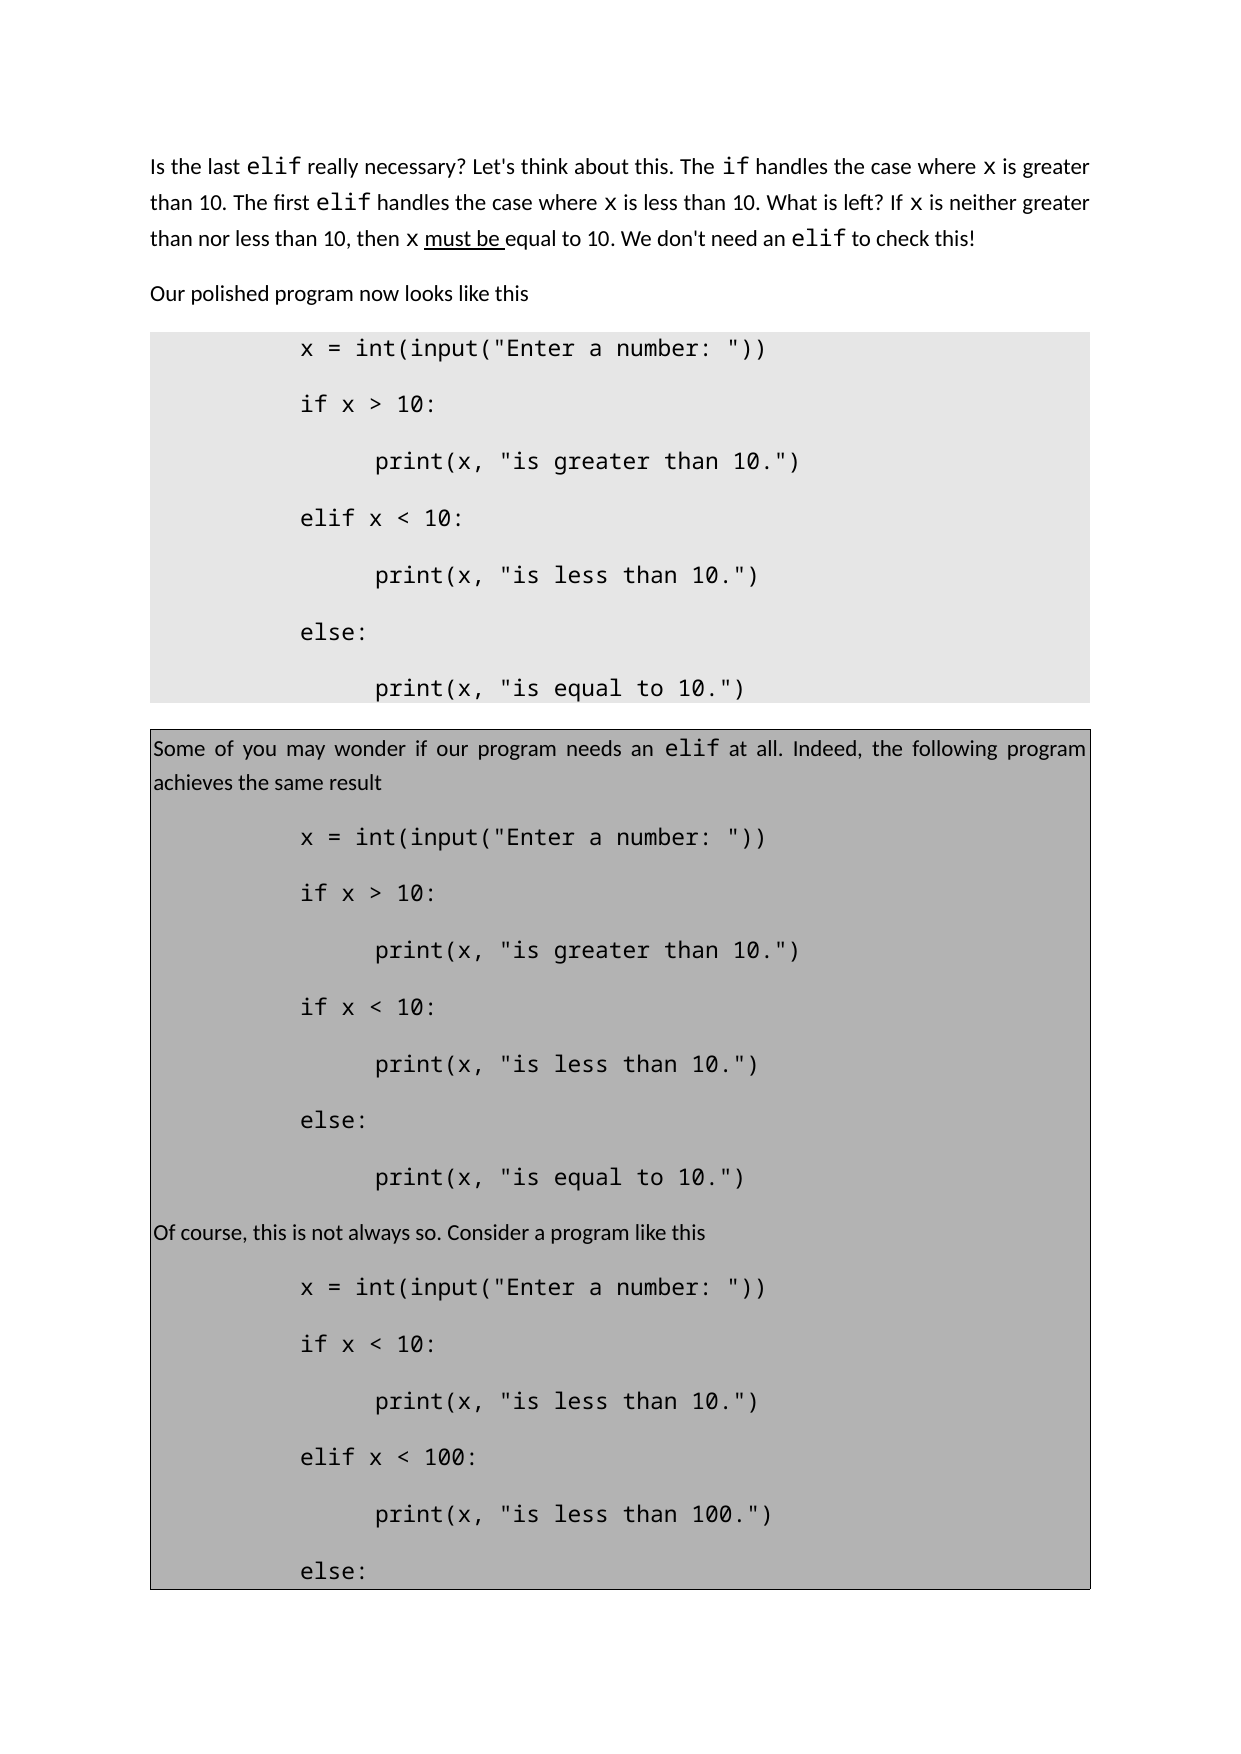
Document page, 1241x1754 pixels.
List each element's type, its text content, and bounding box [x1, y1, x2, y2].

text if x < 10: [151, 1325, 1090, 1359]
text Of course, this is not always so. Consider a program like this [151, 1215, 1090, 1246]
text if x < 10: [151, 988, 1090, 1022]
text if x > 10: [151, 874, 1090, 909]
text print(x, "is less than 10.") [151, 1044, 1090, 1079]
text print(x, "is greater than 10.") [150, 445, 1090, 476]
text elif x < 100: [151, 1438, 1090, 1473]
text x = int(input("Enter a number: ")) [151, 1268, 1090, 1302]
text print(x, "is less than 10.") [150, 559, 1090, 590]
text x = int(input("Enter a number: ")) [151, 817, 1090, 852]
text print(x, "is less than 10.") [151, 1381, 1090, 1416]
text Our polished program now looks like this [150, 279, 1090, 307]
text x = int(input("Enter a number: ")) [150, 332, 1090, 363]
text else: [151, 1552, 1090, 1589]
text print(x, "is equal to 10.") [150, 672, 1090, 703]
text elif x < 10: [150, 502, 1090, 533]
text else: [151, 1101, 1090, 1136]
text Is the last elif really necessary? Let's think about this. The if handles the case where x is greater than 10. The first elif handles the case where x is less than 10. What is left? If x is neither greater than nor less than 10, then x must be equal to 10. We don't need an elif to check this! [150, 150, 1090, 253]
text print(x, "is equal to 10.") [151, 1158, 1090, 1192]
text if x > 10: [150, 388, 1090, 420]
text else: [150, 616, 1090, 647]
text print(x, "is less than 100.") [151, 1495, 1090, 1529]
text Some of you may wonder if our program needs an elif at all. Indeed, the following program achieves the same result [151, 730, 1090, 796]
text print(x, "is greater than 10.") [151, 931, 1090, 965]
